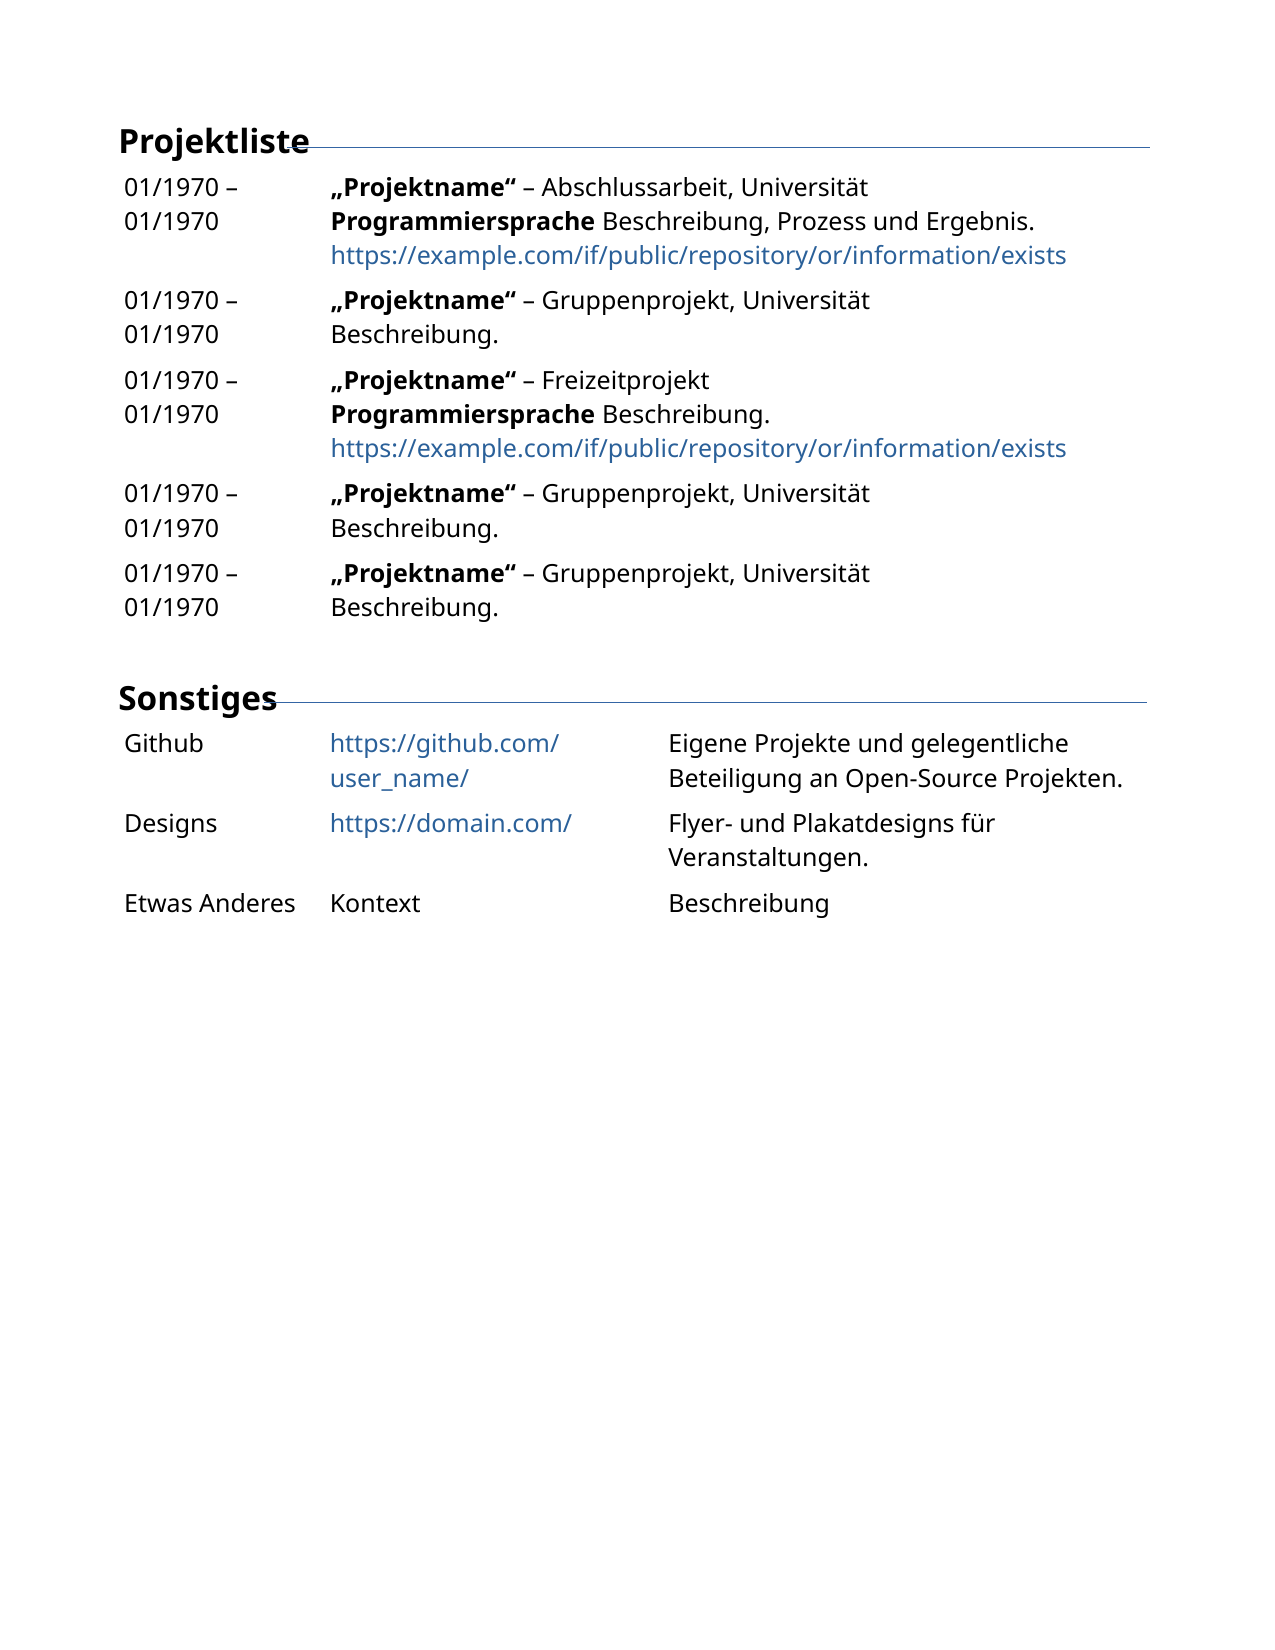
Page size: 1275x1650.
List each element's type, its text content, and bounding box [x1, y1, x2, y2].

table_cell Etwas Anderes [118, 880, 324, 925]
table_cell 01/1970 – 01/1970 [118, 357, 325, 470]
table_cell „Projektname“ – Gruppenprojekt, Universität Beschreibung. [325, 470, 1157, 550]
table_header 01/1970 – 01/1970 [118, 164, 325, 277]
text Sonstiges [118, 675, 1157, 720]
table_header https://github.com/user_name/ [324, 720, 662, 800]
table_cell Flyer- und Plakatdesigns für Veranstaltungen. [663, 800, 1157, 879]
table_cell 01/1970 – 01/1970 [118, 277, 325, 357]
table_cell Designs [118, 800, 324, 879]
text Projektliste [118, 118, 1157, 163]
table_cell „Projektname“ – Freizeitprojekt Programmiersprache Beschreibung. https://example.com/if/public/repository/or/information/exists [325, 357, 1157, 470]
table_cell 01/1970 – 01/1970 [118, 550, 325, 629]
table_cell Kontext [324, 880, 662, 925]
table_cell https://domain.com/ [324, 800, 662, 879]
table_cell „Projektname“ – Gruppenprojekt, Universität Beschreibung. [325, 550, 1157, 629]
table_header „Projektname“ – Abschlussarbeit, Universität Programmiersprache Beschreibung, Prozess und Ergebnis. https://example.com/if/public/repository/or/information/exists [325, 164, 1157, 277]
table_cell „Projektname“ – Gruppenprojekt, Universität Beschreibung. [325, 277, 1157, 357]
table_cell 01/1970 – 01/1970 [118, 470, 325, 550]
table_cell Beschreibung [663, 880, 1157, 925]
table_header Eigene Projekte und gelegentliche Beteiligung an Open-Source Projekten. [663, 720, 1157, 800]
table_header Github [118, 720, 324, 800]
